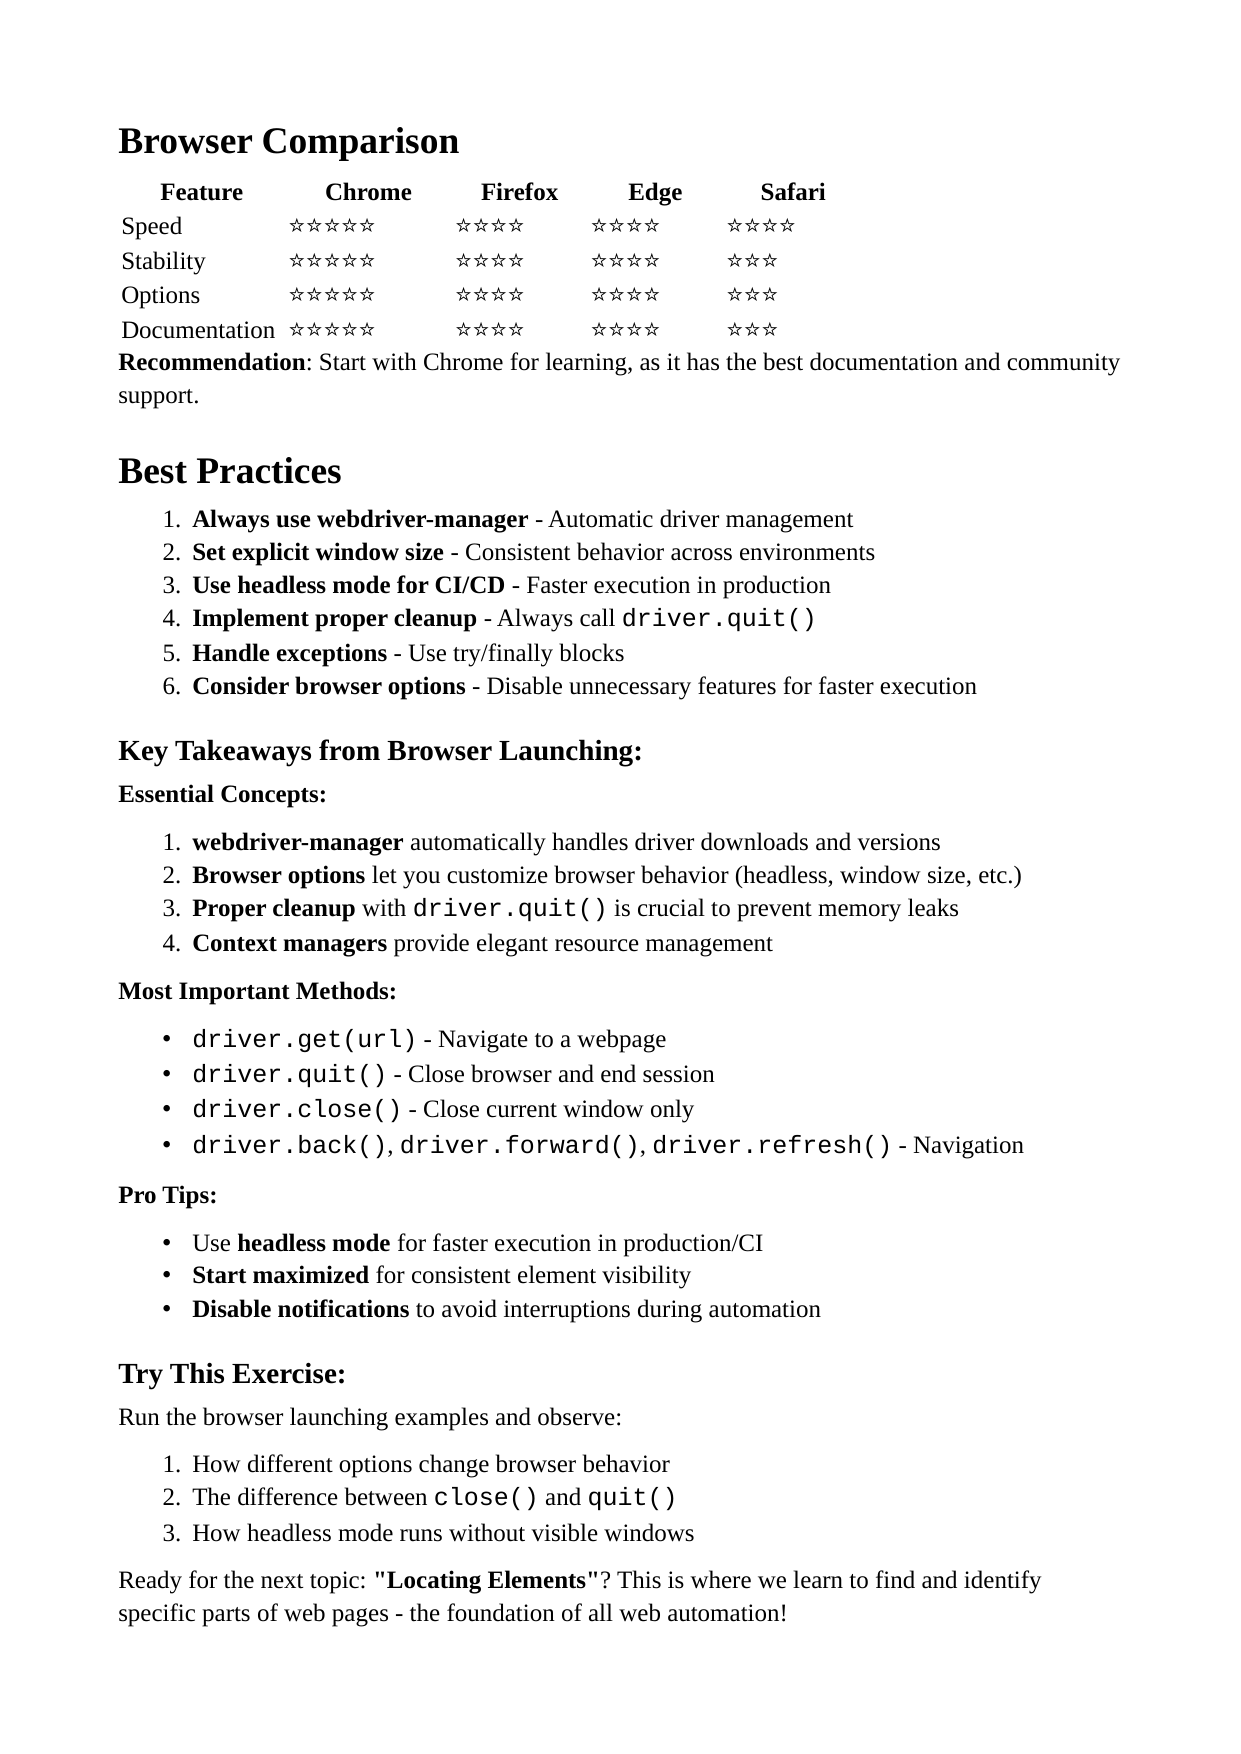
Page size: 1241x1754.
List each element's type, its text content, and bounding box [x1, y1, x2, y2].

table_cell Stability [118, 243, 285, 277]
list driver.quit() - Close browser and end session [162, 1059, 1122, 1090]
list How headless mode runs without visible windows [162, 1518, 1122, 1547]
text Ready for the next topic: "Locating Elements"? This is where we learn to find and identify specific parts of web pages - the foundation of all web automation! [118, 1566, 1122, 1627]
list Start maximized for consistent element visibility [162, 1261, 1122, 1289]
table_cell ⭐⭐⭐⭐⭐ [285, 243, 452, 277]
table_cell Speed [118, 208, 285, 243]
table_cell ⭐⭐⭐⭐ [723, 208, 863, 243]
table_cell ⭐⭐⭐⭐⭐ [285, 312, 452, 347]
table_cell Options [118, 278, 285, 312]
list Handle exceptions - Use try/finally blocks [162, 638, 1122, 667]
text Run the browser launching examples and observe: [118, 1402, 1122, 1431]
subtitle Best Practices [118, 448, 1122, 491]
table_header Safari [723, 174, 863, 208]
table_cell ⭐⭐⭐ [723, 312, 863, 347]
list Use headless mode for faster execution in production/CI [162, 1228, 1122, 1256]
list Consider browser options - Disable unnecessary features for faster execution [162, 671, 1122, 700]
text Essential Concepts: [118, 779, 1122, 808]
list How different options change browser behavior [162, 1449, 1122, 1478]
list The difference between close() and quit() [162, 1482, 1122, 1513]
table_cell ⭐⭐⭐⭐ [452, 243, 587, 277]
table_cell ⭐⭐⭐ [723, 243, 863, 277]
list webdriver-manager automatically handles driver downloads and versions [162, 827, 1122, 856]
table_header Feature [118, 174, 285, 208]
table_cell Documentation [118, 312, 285, 347]
table_header Edge [587, 174, 723, 208]
list Always use webdriver-manager - Automatic driver management [162, 504, 1122, 532]
table_cell ⭐⭐⭐ [723, 278, 863, 312]
list driver.get(url) - Navigate to a webpage [162, 1024, 1122, 1054]
list Use headless mode for CI/CD - Faster execution in production [162, 570, 1122, 598]
table_header Chrome [285, 174, 452, 208]
list Implement proper cleanup - Always call driver.quit() [162, 603, 1122, 634]
table_header Firefox [452, 174, 587, 208]
table_cell ⭐⭐⭐⭐ [452, 208, 587, 243]
table_cell ⭐⭐⭐⭐ [587, 243, 723, 277]
list Proper cleanup with driver.quit() is crucial to prevent memory leaks [162, 893, 1122, 924]
text Recommendation: Start with Chrome for learning, as it has the best documentation and community support. [118, 347, 1122, 408]
list driver.close() - Close current window only [162, 1094, 1122, 1125]
list Browser options let you customize browser behavior (headless, window size, etc.) [162, 860, 1122, 889]
subtitle Browser Comparison [118, 118, 1122, 161]
subtitle Try This Exercise: [118, 1356, 1122, 1389]
list driver.back(), driver.forward(), driver.refresh() - Navigation [162, 1130, 1122, 1161]
subtitle Key Takeaways from Browser Launching: [118, 733, 1122, 767]
list Set explicit window size - Consistent behavior across environments [162, 537, 1122, 566]
table_cell ⭐⭐⭐⭐ [452, 278, 587, 312]
table_cell ⭐⭐⭐⭐⭐ [285, 208, 452, 243]
text Most Important Methods: [118, 976, 1122, 1005]
list Context managers provide elegant resource management [162, 928, 1122, 957]
table_cell ⭐⭐⭐⭐ [587, 312, 723, 347]
table_cell ⭐⭐⭐⭐ [587, 208, 723, 243]
text Pro Tips: [118, 1180, 1122, 1209]
table_cell ⭐⭐⭐⭐ [587, 278, 723, 312]
table_cell ⭐⭐⭐⭐ [452, 312, 587, 347]
list Disable notifications to avoid interruptions during automation [162, 1294, 1122, 1322]
table_cell ⭐⭐⭐⭐⭐ [285, 278, 452, 312]
